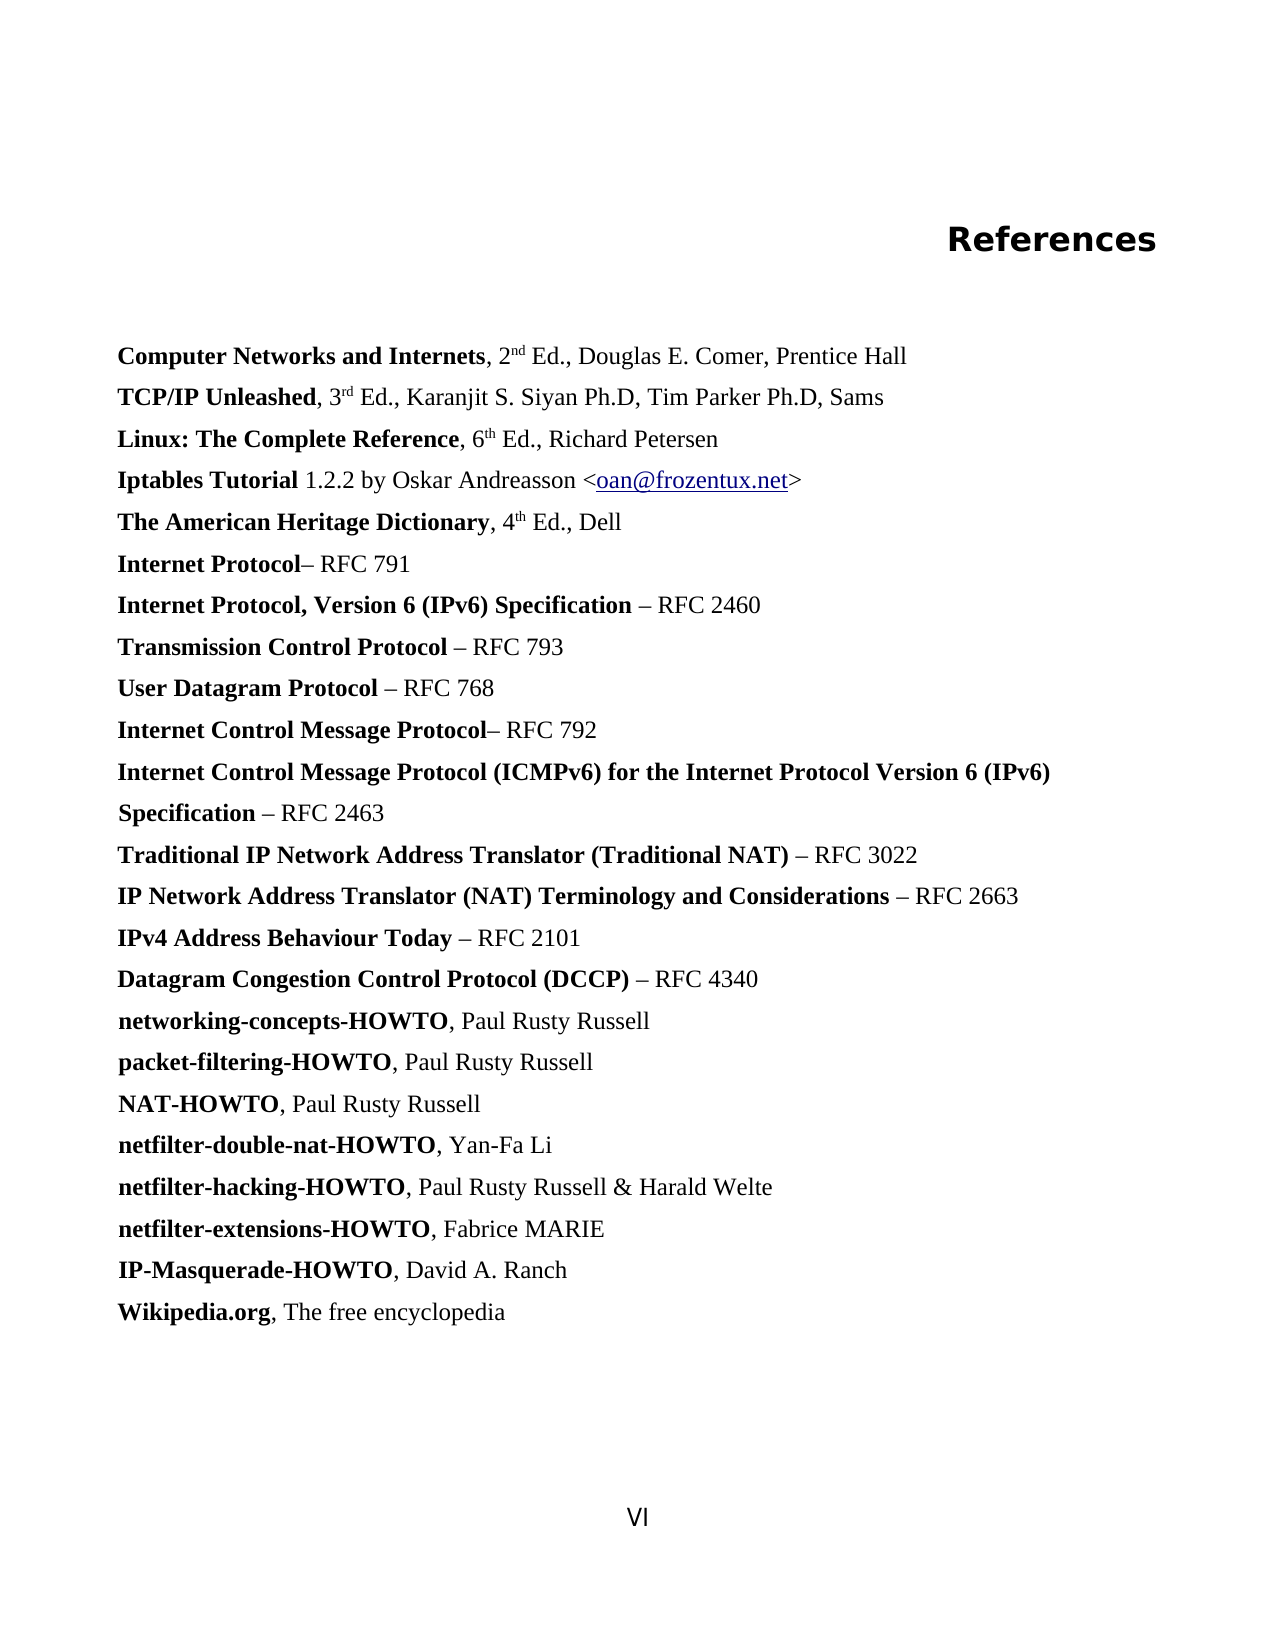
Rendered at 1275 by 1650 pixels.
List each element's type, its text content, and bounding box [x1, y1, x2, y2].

text NAT-HOWTO, Paul Rusty Russell [118, 1090, 1157, 1118]
text User Datagram Protocol – RFC 768 [117, 674, 1157, 702]
text Internet Control Message Protocol– RFC 792 [117, 716, 1157, 744]
text netfilter-double-nat-HOWTO, Yan-Fa Li [118, 1132, 1157, 1159]
text Internet Protocol– RFC 791 [117, 550, 1157, 577]
text IPv4 Address Behaviour Today – RFC 2101 [117, 924, 1157, 952]
text networking-concepts-HOWTO, Paul Rusty Russell [118, 1007, 1157, 1035]
text Linux: The Complete Reference, 6th Ed., Richard Petersen [117, 425, 1157, 453]
text Iptables Tutorial 1.2.2 by Oskar Andreasson <oan@frozentux.net> [117, 467, 1157, 494]
text The American Heritage Dictionary, 4th Ed., Dell [117, 508, 1157, 536]
text Transmission Control Protocol – RFC 793 [117, 633, 1157, 661]
text TCP/IP Unleashed, 3rd Ed., Karanjit S. Siyan Ph.D, Tim Parker Ph.D, Sams [117, 383, 1157, 411]
text References [117, 220, 1157, 259]
text netfilter-hacking-HOWTO, Paul Rusty Russell & Harald Welte [118, 1173, 1157, 1201]
text packet-filtering-HOWTO, Paul Rusty Russell [118, 1048, 1157, 1076]
text netfilter-extensions-HOWTO, Fabrice MARIE [118, 1215, 1157, 1242]
text Internet Control Message Protocol (ICMPv6) for the Internet Protocol Version 6 (IPv6) Specification – RFC 2463 [117, 758, 1157, 827]
text Traditional IP Network Address Translator (Traditional NAT) – RFC 3022 [117, 841, 1157, 868]
text Datagram Congestion Control Protocol (DCCP) – RFC 4340 [117, 965, 1157, 993]
text Internet Protocol, Version 6 (IPv6) Specification – RFC 2460 [117, 591, 1157, 619]
text IP Network Address Translator (NAT) Terminology and Considerations – RFC 2663 [117, 882, 1157, 910]
text IP-Masquerade-HOWTO, David A. Ranch [118, 1256, 1157, 1284]
text Computer Networks and Internets, 2nd Ed., Douglas E. Comer, Prentice Hall [117, 342, 1157, 370]
text Wikipedia.org, The free encyclopedia [117, 1298, 1157, 1326]
